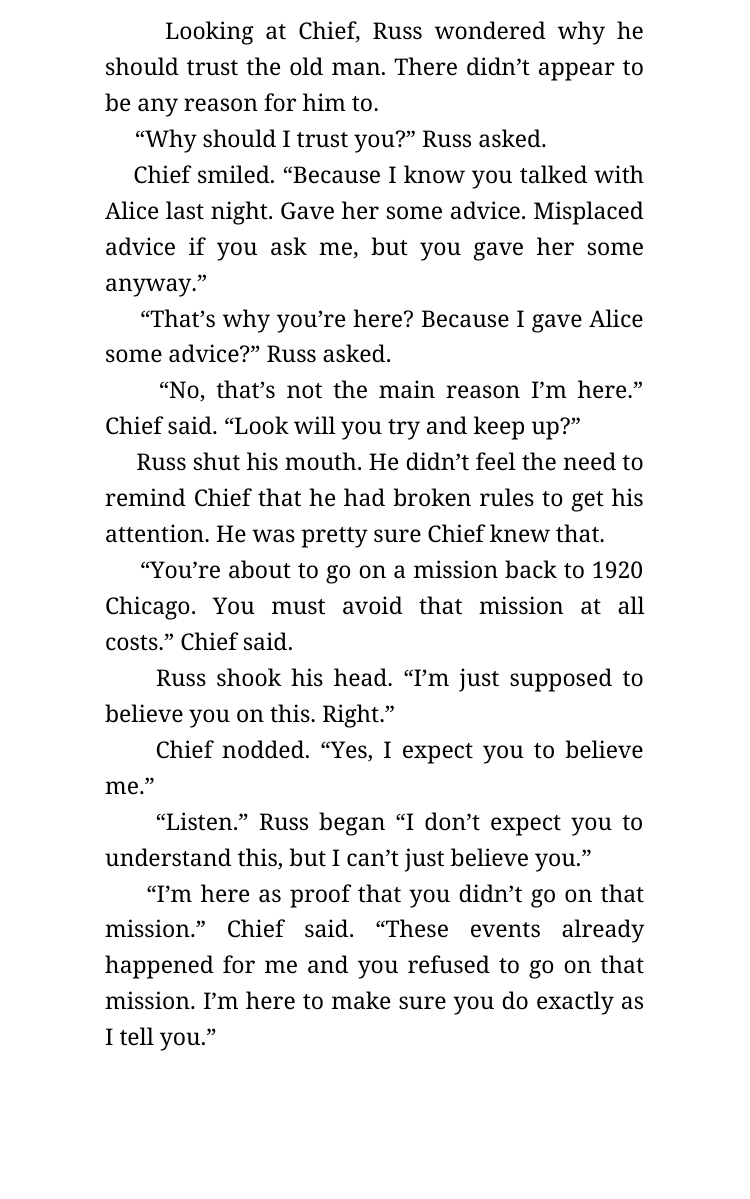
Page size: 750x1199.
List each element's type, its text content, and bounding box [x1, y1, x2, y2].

text “That’s why you’re here? Because I gave Alice some advice?” Russ asked. [105, 302, 645, 370]
text “Listen.” Russ began “I don’t expect you to understand this, but I can’t just believe you.” [105, 806, 645, 873]
text “You’re about to go on a mission back to 1920 Chicago. You must avoid that mission at all costs.” Chief said. [105, 554, 645, 657]
text “I’m here as proof that you didn’t go on that mission.” Chief said. “These events already happened for me and you refused to go on that mission. I’m here to make sure you do exactly as I tell you.” [105, 877, 645, 1052]
text Chief nodded. “Yes, I expect you to believe me.” [105, 734, 645, 801]
text “No, that’s not the main reason I’m here.” Chief said. “Look will you try and keep up?” [105, 374, 645, 442]
text Chief smiled. “Because I know you talked with Alice last night. Gave her some advice. Misplaced advice if you ask me, but you gave her some anyway.” [105, 159, 645, 298]
text “Why should I trust you?” Russ asked. [105, 123, 645, 154]
text Russ shook his head. “I’m just supposed to believe you on this. Right.” [105, 662, 645, 729]
text Looking at Chief, Russ wondered why he should trust the old man. There didn’t appear to be any reason for him to. [105, 15, 645, 118]
text Russ shut his mouth. He didn’t feel the need to remind Chief that he had broken rules to get his attention. He was pretty sure Chief knew that. [105, 446, 645, 549]
